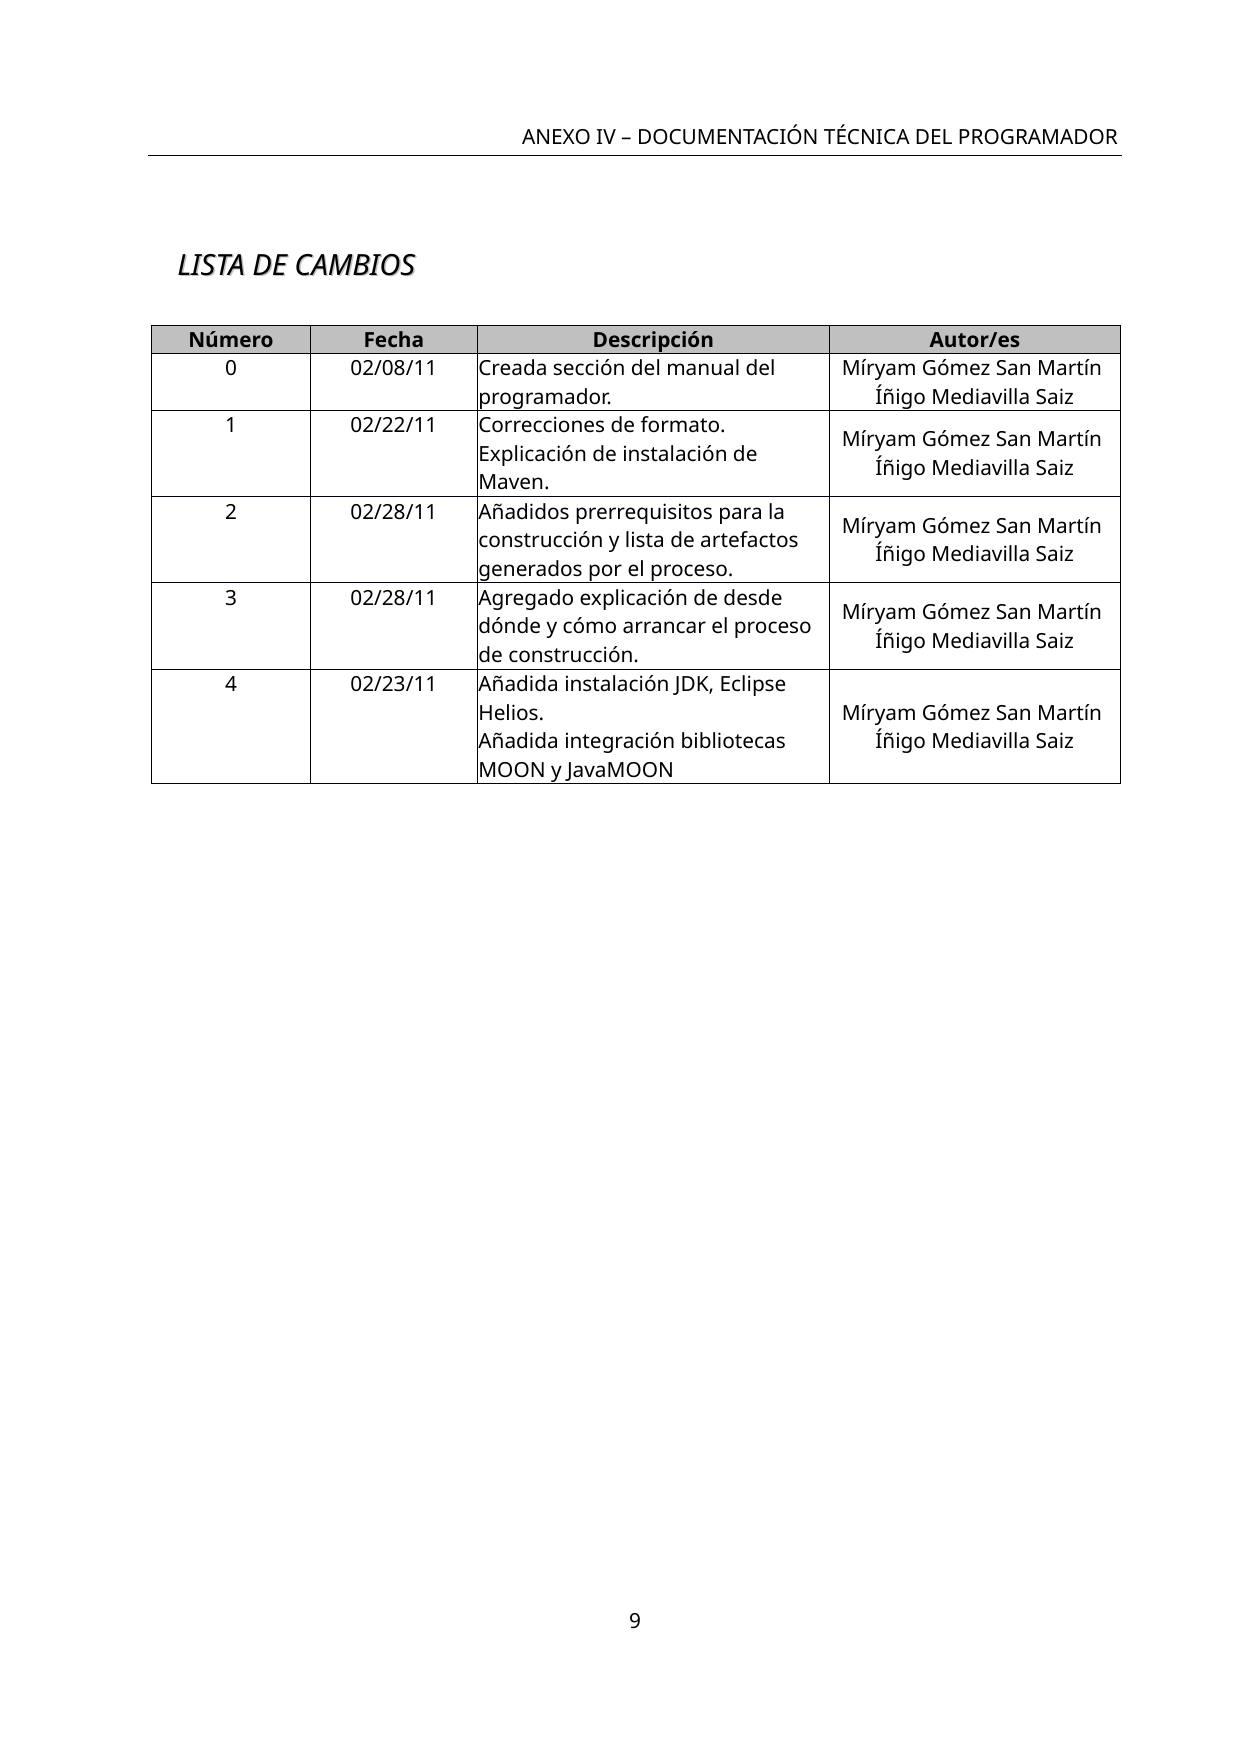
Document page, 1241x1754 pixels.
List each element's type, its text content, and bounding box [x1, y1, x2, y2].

table_cell Míryam Gómez San Martín Íñigo Mediavilla Saiz [830, 670, 1120, 783]
table_cell Añadida instalación JDK, Eclipse Helios. Añadida integración bibliotecas MOON y JavaMOON [478, 670, 829, 783]
table_cell 22/02/11 [311, 411, 477, 496]
table_header Número [152, 326, 310, 353]
table_cell 23/02/11 [311, 670, 477, 783]
table_cell 28/02/11 [311, 583, 477, 668]
table_cell 3 [152, 583, 310, 668]
table_cell 28/02/11 [311, 497, 477, 582]
table_cell Agregado explicación de desde dónde y cómo arrancar el proceso de construcción. [478, 583, 829, 668]
table_cell Míryam Gómez San Martín Íñigo Mediavilla Saiz [830, 354, 1120, 410]
table_cell 1 [152, 411, 310, 496]
subtitle Lista de cambios [177, 244, 1122, 284]
table_cell Correcciones de formato. Explicación de instalación de Maven. [478, 411, 829, 496]
table_cell Míryam Gómez San Martín Íñigo Mediavilla Saiz [830, 497, 1120, 582]
table_cell Creada sección del manual del programador. [478, 354, 829, 410]
table_cell 08/02/11 [311, 354, 477, 410]
table_cell 0 [152, 354, 310, 410]
table_cell Añadidos prerrequisitos para la construcción y lista de artefactos generados por el proceso. [478, 497, 829, 582]
table_cell 4 [152, 670, 310, 783]
table_header Descripción [478, 326, 829, 353]
table_cell Míryam Gómez San Martín Íñigo Mediavilla Saiz [830, 411, 1120, 496]
table_header Fecha [311, 326, 477, 353]
table_header Autor/es [830, 326, 1120, 353]
table_cell 2 [152, 497, 310, 582]
table_cell Míryam Gómez San Martín Íñigo Mediavilla Saiz [830, 583, 1120, 668]
